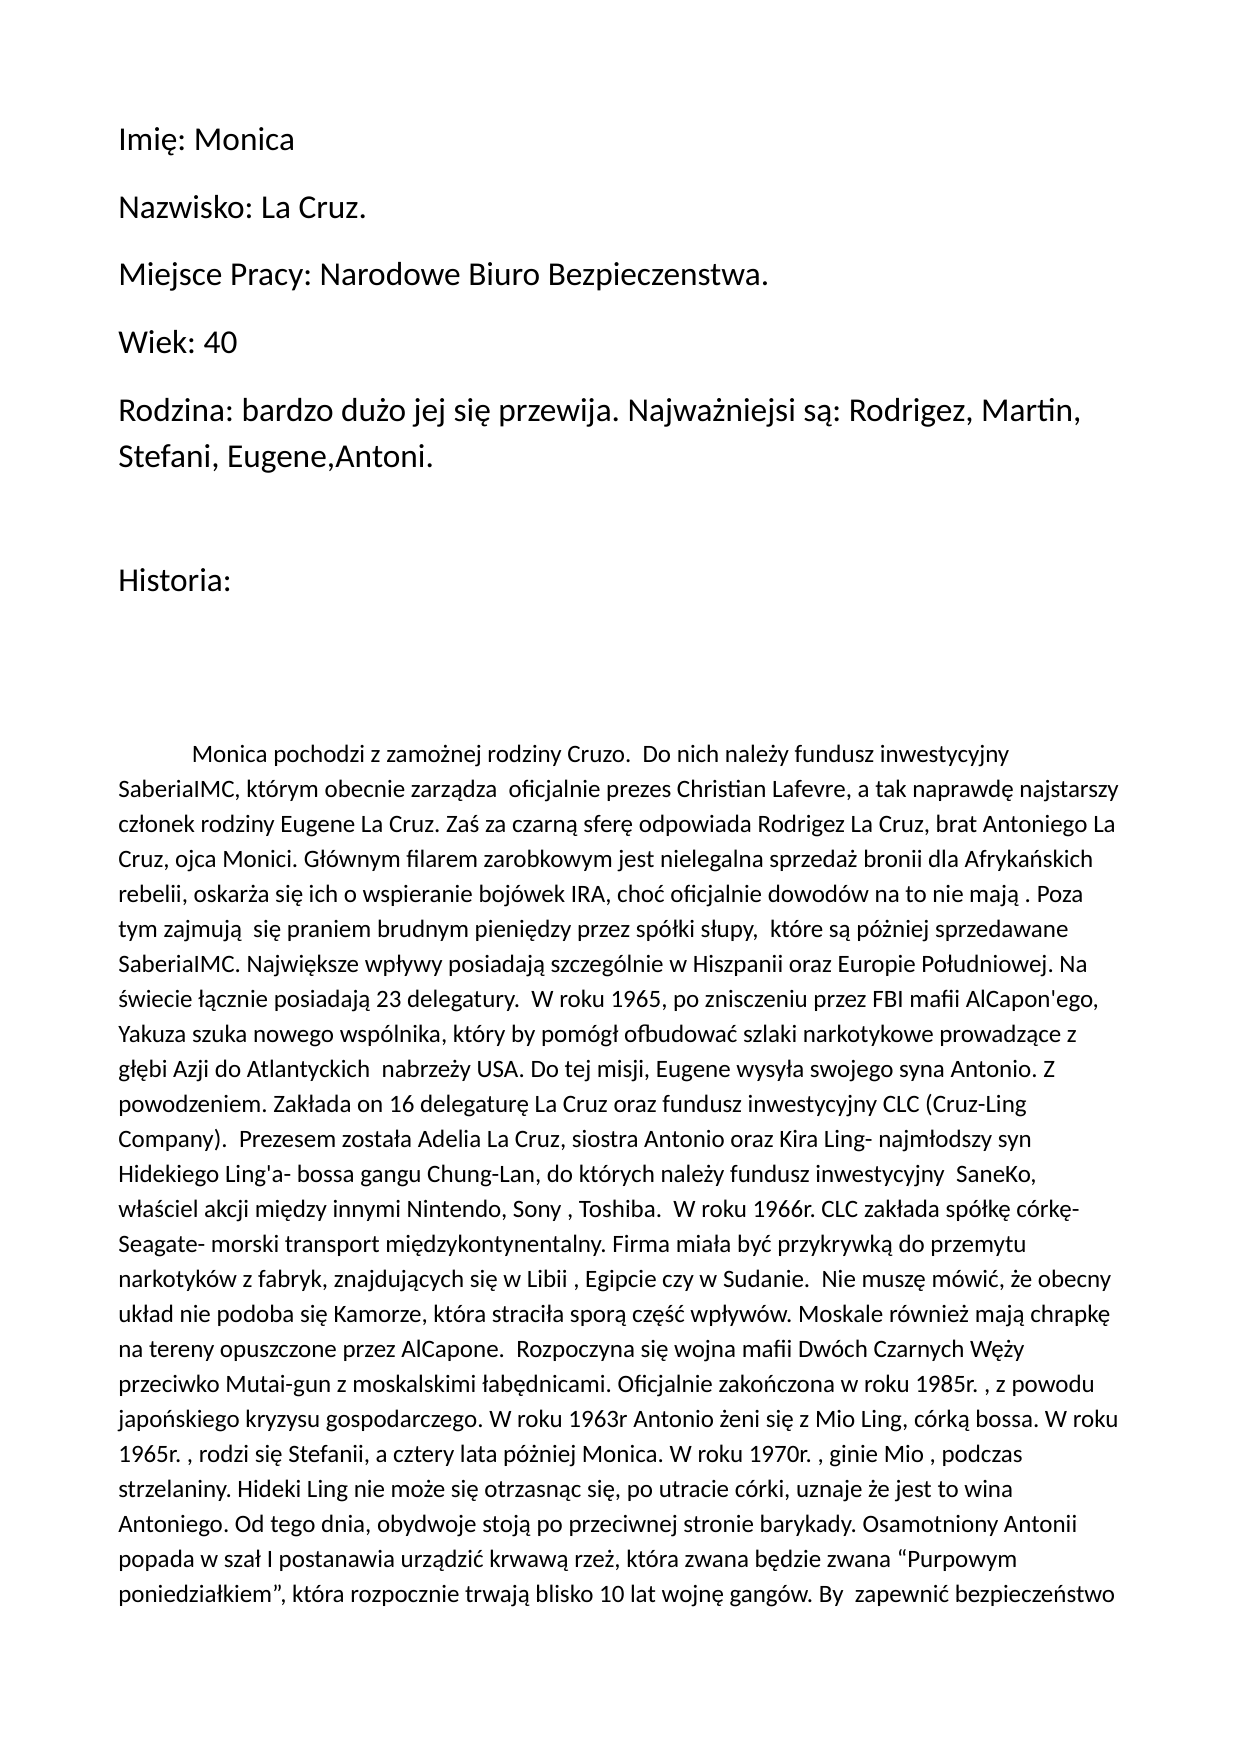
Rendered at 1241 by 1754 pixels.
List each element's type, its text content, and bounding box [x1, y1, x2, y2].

text Rodzina: bardzo dużo jej się przewija. Najważniejsi są: Rodrigez, Martin, Stefani, Eugene,Antoni. [118, 388, 1122, 476]
text Nazwisko: La Cruz. [118, 186, 1122, 226]
text Wiek: 40 [118, 321, 1122, 362]
text Historia: [118, 559, 1122, 599]
text Imię: Monica [118, 118, 1122, 159]
text Miejsce Pracy: Narodowe Biuro Bezpieczenstwa. [118, 253, 1122, 294]
text Monica pochodzi z zamożnej rodziny Cruzo. Do nich należy fundusz inwestycyjny SaberiaIMC, którym obecnie zarządza oficjalnie prezes Christian Lafevre, a tak naprawdę najstarszy członek rodziny Eugene La Cruz. Zaś za czarną sferę odpowiada Rodrigez La Cruz, brat Antoniego La Cruz, ojca Monici. Głównym filarem zarobkowym jest nielegalna sprzedaż bronii dla Afrykańskich rebelii, oskarża się ich o wspieranie bojówek IRA, choć oficjalnie dowodów na to nie mają . Poza tym zajmują się praniem brudnym pieniędzy przez spółki słupy, które są póżniej sprzedawane SaberiaIMC. Największe wpływy posiadają szczególnie w Hiszpanii oraz Europie Południowej. Na świecie łącznie posiadają 23 delegatury. W roku 1965, po znisczeniu przez FBI mafii AlCapon'ego, Yakuza szuka nowego wspólnika, który by pomógł ofbudować szlaki narkotykowe prowadzące z głębi Azji do Atlantyckich nabrzeży USA. Do tej misji, Eugene wysyła swojego syna Antonio. Z powodzeniem. Zakłada on 16 delegaturę La Cruz oraz fundusz inwestycyjny CLC (Cruz-Ling Company). Prezesem została Adelia La Cruz, siostra Antonio oraz Kira Ling- najmłodszy syn Hidekiego Ling'a- bossa gangu Chung-Lan, do których należy fundusz inwestycyjny SaneKo, właściel akcji między innymi Nintendo, Sony , Toshiba. W roku 1966r. CLC zakłada spółkę córkę- Seagate- morski transport międzykontynentalny. Firma miała być przykrywką do przemytu narkotyków z fabryk, znajdujących się w Libii , Egipcie czy w Sudanie. Nie muszę mówić, że obecny układ nie podoba się Kamorze, która straciła sporą część wpływów. Moskale również mają chrapkę na tereny opuszczone przez AlCapone. Rozpoczyna się wojna mafii Dwóch Czarnych Węży przeciwko Mutai-gun z moskalskimi łabędnicami. Oficjalnie zakończona w roku 1985r. , z powodu japońskiego kryzysu gospodarczego. W roku 1963r Antonio żeni się z Mio Ling, córką bossa. W roku 1965r. , rodzi się Stefanii, a cztery lata póżniej Monica. W roku 1970r. , ginie Mio , podczas strzelaniny. Hideki Ling nie może się otrzasnąc się, po utracie córki, uznaje że jest to wina Antoniego. Od tego dnia, obydwoje stoją po przeciwnej stronie barykady. Osamotniony Antonii popada w szał I postanawia urządzić krwawą rzeż, która zwana będzie zwana “Purpowym poniedziałkiem”, która rozpocznie trwają blisko 10 lat wojnę gangów. By zapewnić bezpieczeństwo [118, 738, 1122, 1608]
